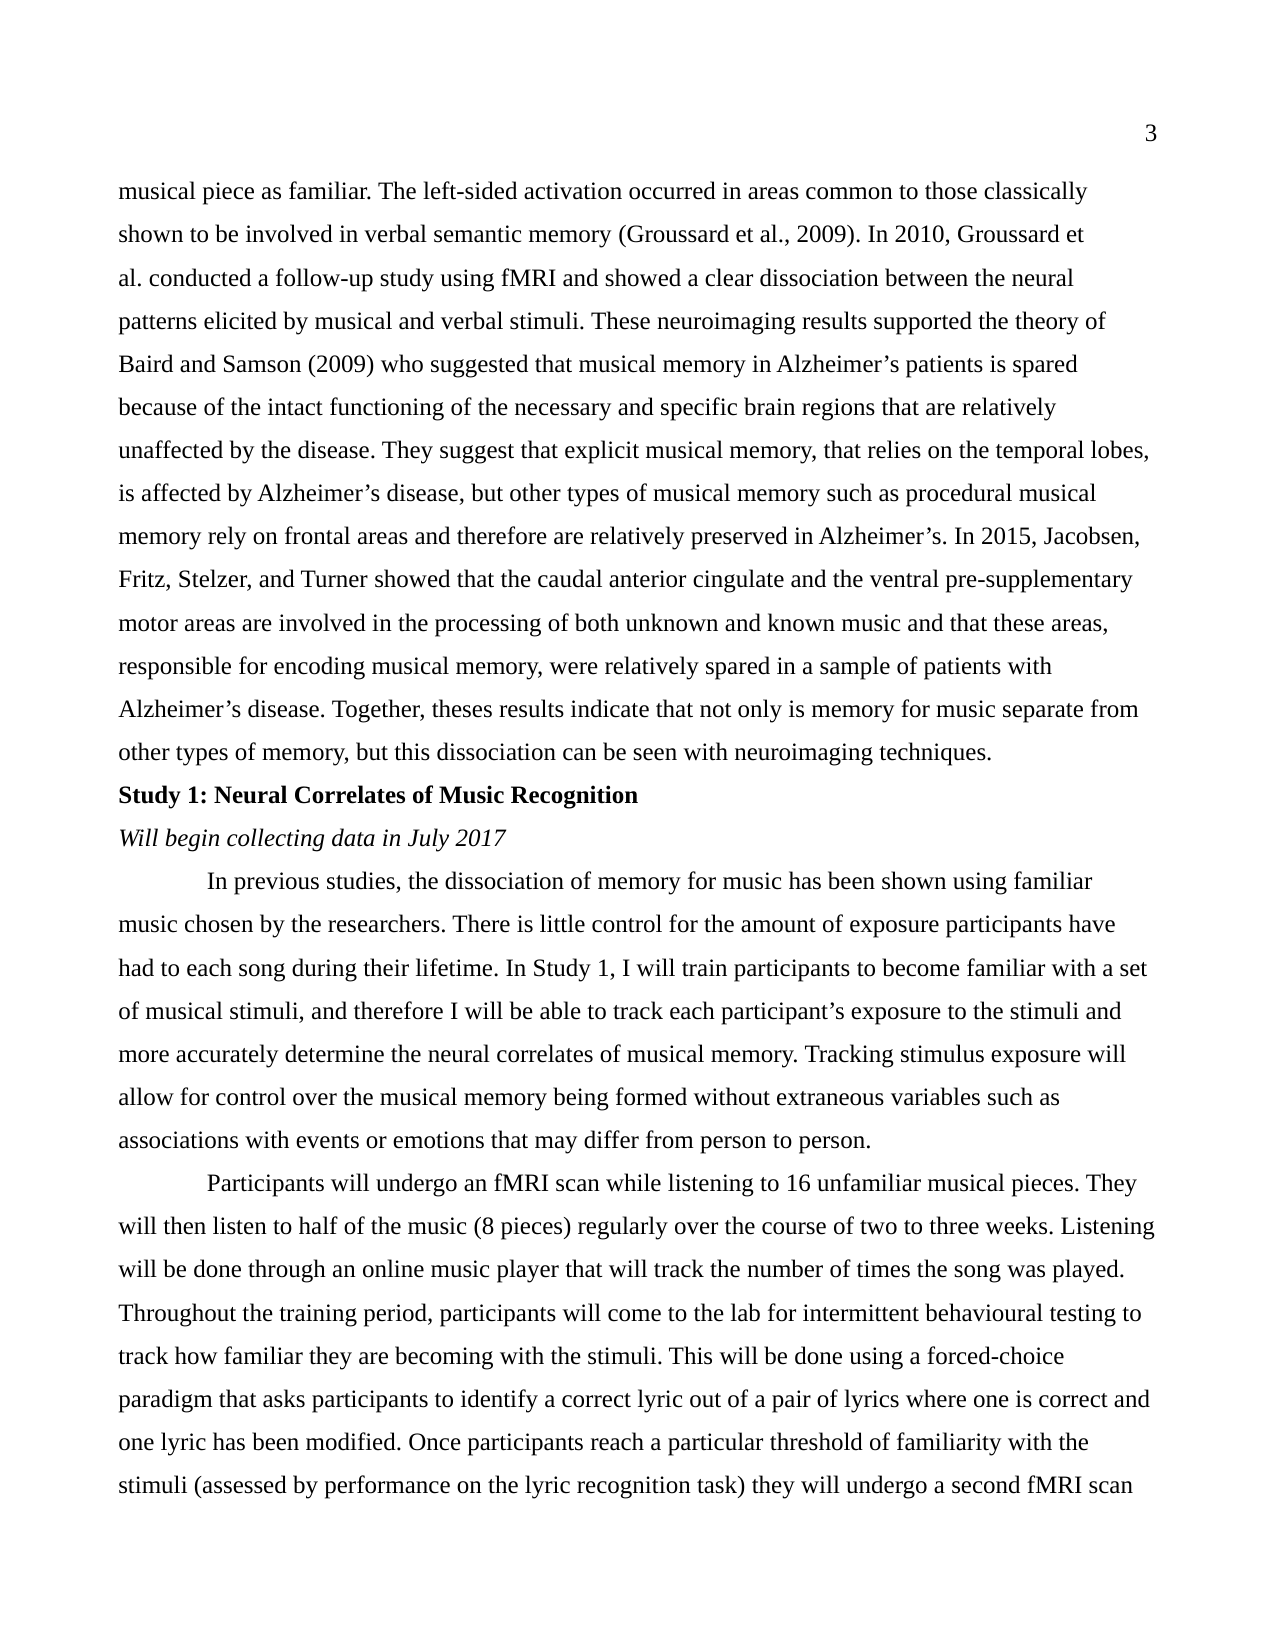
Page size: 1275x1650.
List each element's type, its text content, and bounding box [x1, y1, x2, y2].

text Will begin collecting data in July 2017 [118, 823, 1157, 852]
text Participants will undergo an fMRI scan while listening to 16 unfamiliar musical pieces. They will then listen to half of the music (8 pieces) regularly over the course of two to three weeks. Listening will be done through an online music player that will track the number of times the song was played. Throughout the training period, participants will come to the lab for intermittent behavioural testing to track how familiar they are becoming with the stimuli. This will be done using a forced-choice paradigm that asks participants to identify a correct lyric out of a pair of lyrics where one is correct and one lyric has been modified. Once participants reach a particular threshold of familiarity with the stimuli (assessed by performance on the lyric recognition task) they will undergo a second fMRI scan [118, 1168, 1157, 1499]
text Study 1: Neural Correlates of Music Recognition [118, 780, 1157, 809]
text musical piece as familiar. The left-sided activation occurred in areas common to those classically shown to be involved in verbal semantic memory (Groussard et al., 2009)⁠. In 2010, Groussard et al.⁠ conducted a follow-up study using fMRI and showed a clear dissociation between the neural patterns elicited by musical and verbal stimuli. These neuroimaging results supported the theory of Baird and Samson (2009)⁠ who suggested that musical memory in Alzheimer’s patients is spared because of the intact functioning of the necessary and specific brain regions that are relatively unaffected by the disease. They suggest that explicit musical memory, that relies on the temporal lobes, is affected by Alzheimer’s disease, but other types of musical memory such as procedural musical memory rely on frontal areas and therefore are relatively preserved in Alzheimer’s. In 2015, Jacobsen, Fritz, Stelzer, and Turner⁠ showed that the caudal anterior cingulate and the ventral pre-supplementary motor areas are involved in the processing of both unknown and known music and that these areas, responsible for encoding musical memory, were relatively spared in a sample of patients with Alzheimer’s disease. Together, theses results indicate that not only is memory for music separate from other types of memory, but this dissociation can be seen with neuroimaging techniques. [118, 176, 1157, 766]
text In previous studies, the dissociation of memory for music has been shown using familiar music chosen by the researchers. There is little control for the amount of exposure participants have had to each song during their lifetime. In Study 1, I will train participants to become familiar with a set of musical stimuli, and therefore I will be able to track each participant’s exposure to the stimuli and more accurately determine the neural correlates of musical memory. Tracking stimulus exposure will allow for control over the musical memory being formed without extraneous variables such as associations with events or emotions that may differ from person to person. [118, 866, 1157, 1154]
